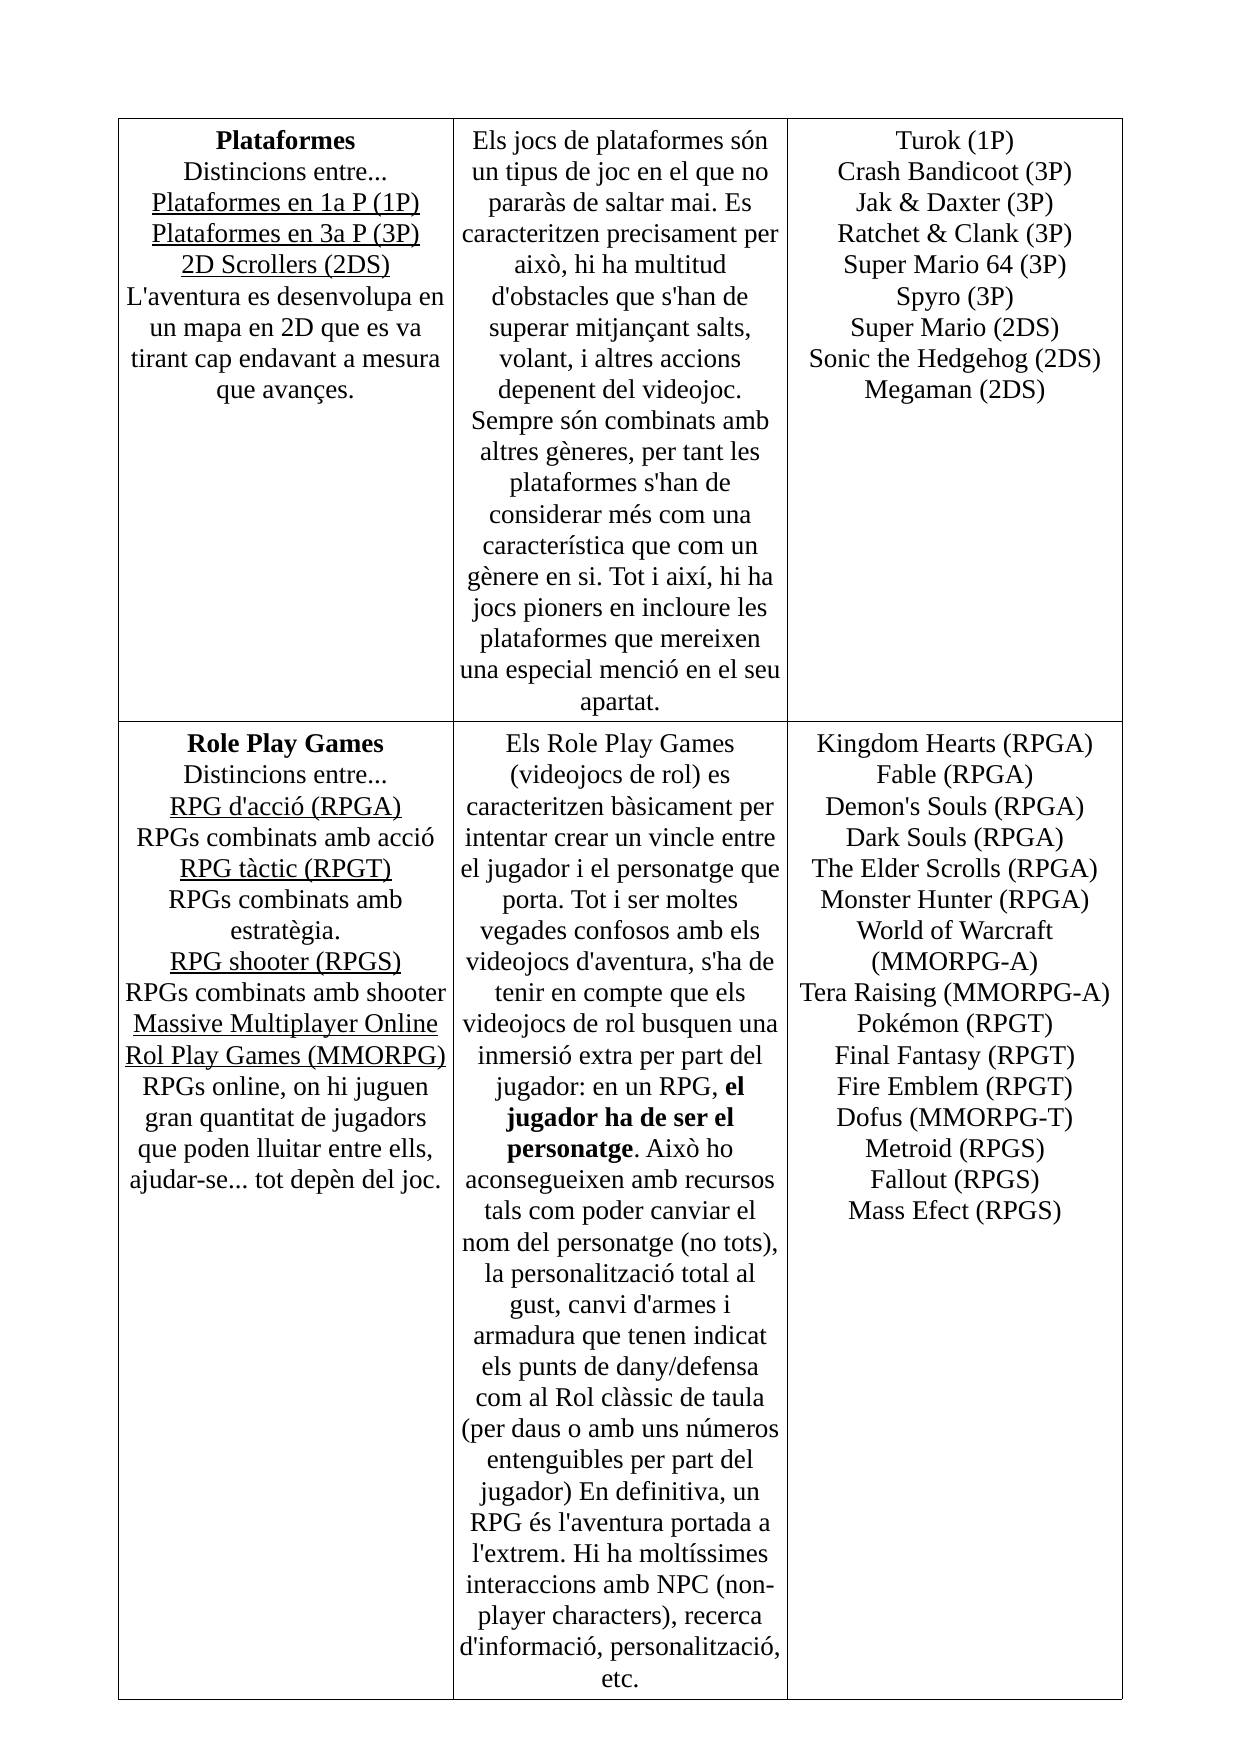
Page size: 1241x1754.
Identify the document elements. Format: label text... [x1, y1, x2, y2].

table_cell Turok (1P) Crash Bandicoot (3P) Jak & Daxter (3P) Ratchet & Clank (3P) Super Mario 64 (3P) Spyro (3P) Super Mario (2DS) Sonic the Hedgehog (2DS) Megaman (2DS) [788, 119, 1122, 721]
table_cell Role Play Games Distincions entre... RPG d'acció (RPGA) RPGs combinats amb acció RPG tàctic (RPGT) RPGs combinats amb estratègia. RPG shooter (RPGS) RPGs combinats amb shooter Massive Multiplayer Online Rol Play Games (MMORPG) RPGs online, on hi juguen gran quantitat de jugadors que poden lluitar entre ells, ajudar-se... tot depèn del joc. [119, 722, 453, 1698]
table_cell Kingdom Hearts (RPGA) Fable (RPGA) Demon's Souls (RPGA) Dark Souls (RPGA) The Elder Scrolls (RPGA) Monster Hunter (RPGA) World of Warcraft (MMORPG-A) Tera Raising (MMORPG-A) Pokémon (RPGT) Final Fantasy (RPGT) Fire Emblem (RPGT) Dofus (MMORPG-T) Metroid (RPGS) Fallout (RPGS) Mass Efect (RPGS) [788, 722, 1122, 1698]
table_cell Els jocs de plataformes són un tipus de joc en el que no pararàs de saltar mai. Es caracteritzen precisament per això, hi ha multitud d'obstacles que s'han de superar mitjançant salts, volant, i altres accions depenent del videojoc. Sempre són combinats amb altres gèneres, per tant les plataformes s'han de considerar més com una característica que com un gènere en si. Tot i així, hi ha jocs pioners en incloure les plataformes que mereixen una especial menció en el seu apartat. [454, 119, 787, 721]
table_cell Els Role Play Games (videojocs de rol) es caracteritzen bàsicament per intentar crear un vincle entre el jugador i el personatge que porta. Tot i ser moltes vegades confosos amb els videojocs d'aventura, s'ha de tenir en compte que els videojocs de rol busquen una inmersió extra per part del jugador: en un RPG, el jugador ha de ser el personatge. Això ho aconsegueixen amb recursos tals com poder canviar el nom del personatge (no tots), la personalització total al gust, canvi d'armes i armadura que tenen indicat els punts de dany/defensa com al Rol clàssic de taula (per daus o amb uns números entenguibles per part del jugador) En definitiva, un RPG és l'aventura portada a l'extrem. Hi ha moltíssimes interaccions amb NPC (non-player characters), recerca d'informació, personalització, etc. [454, 722, 787, 1698]
table_cell Plataformes Distincions entre... Plataformes en 1a P (1P) Plataformes en 3a P (3P) 2D Scrollers (2DS) L'aventura es desenvolupa en un mapa en 2D que es va tirant cap endavant a mesura que avançes. [119, 119, 453, 721]
